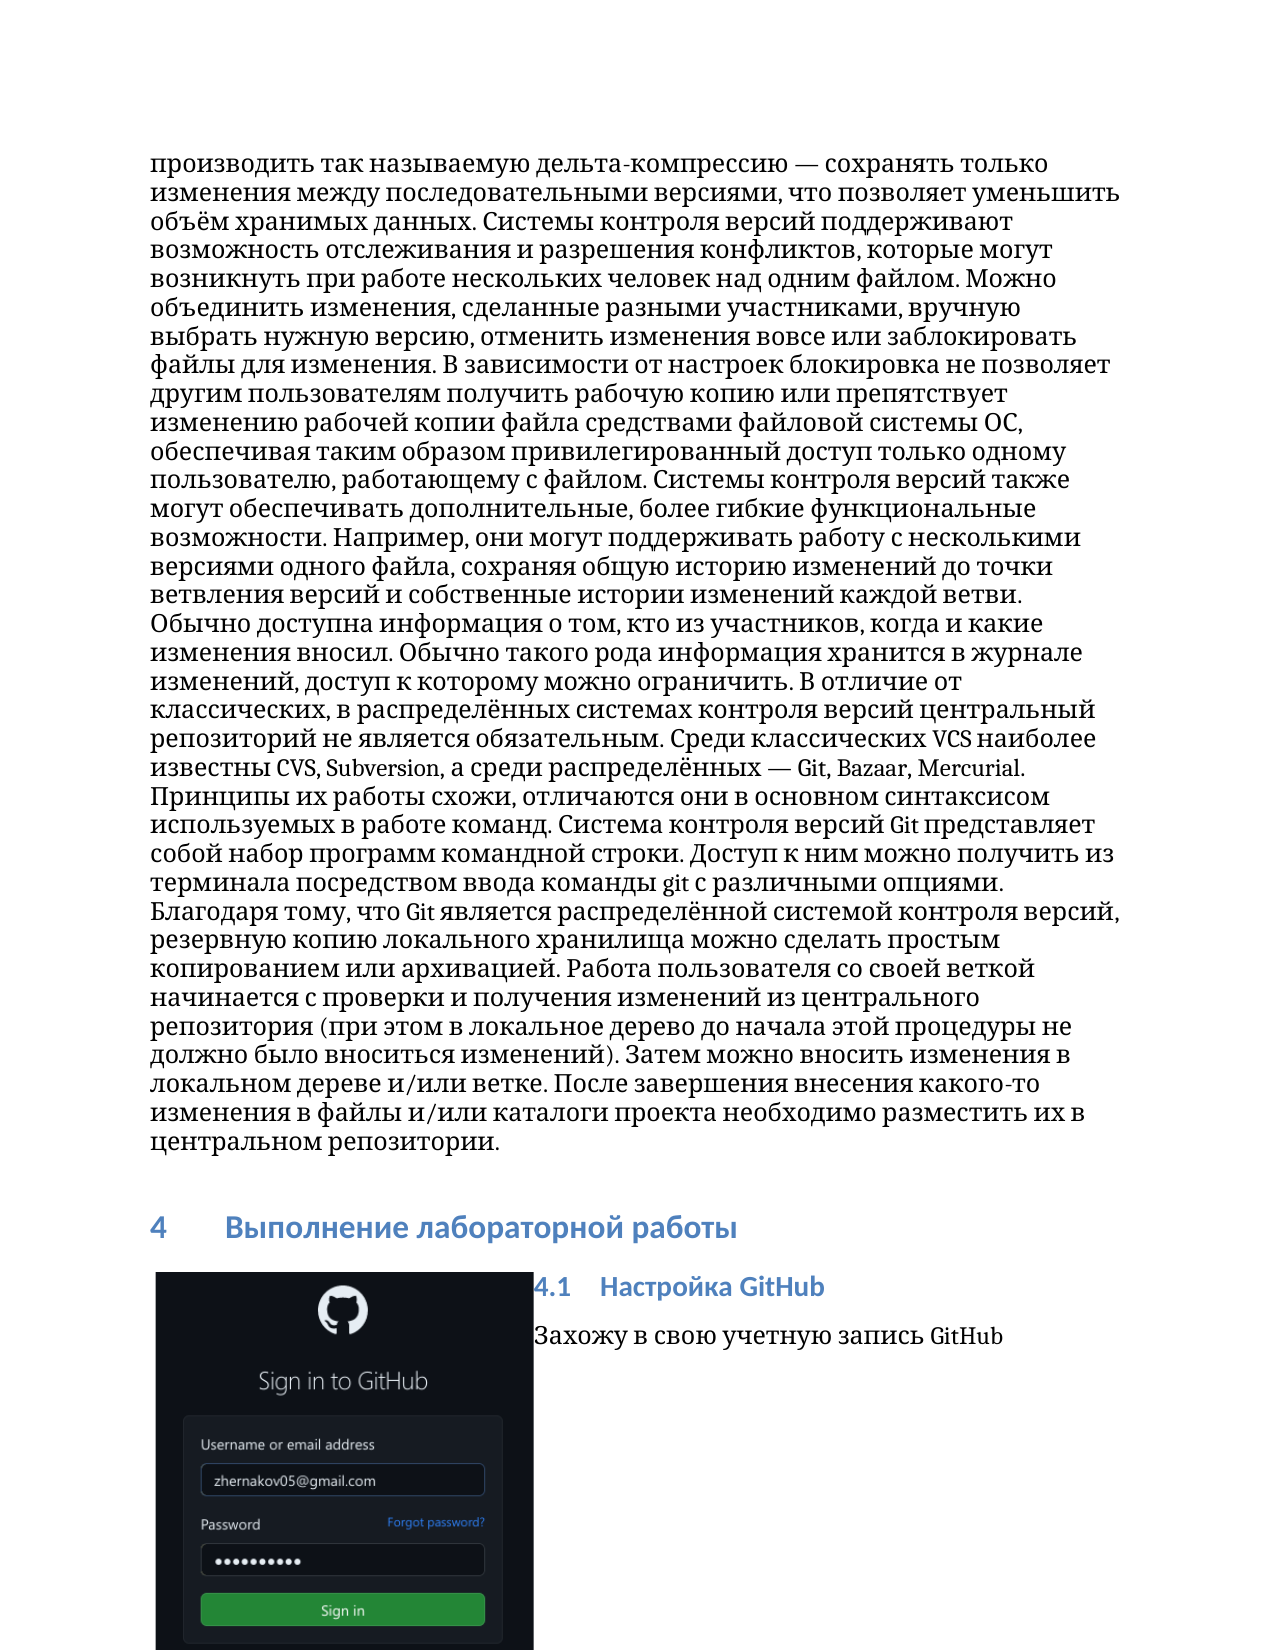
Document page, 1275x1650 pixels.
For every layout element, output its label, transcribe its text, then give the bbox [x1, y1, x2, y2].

subtitle 4 Выполнение лабораторной работы [150, 1206, 1125, 1247]
text Захожу в свою учетную запись GitHub [534, 1322, 1125, 1351]
text производить так называемую дельта-компрессию — сохранять только изменения между последовательными версиями, что позволяет уменьшить объём хранимых данных. Системы контроля версий поддерживают возможность отслеживания и разрешения конфликтов, которые могут возникнуть при работе нескольких человек над одним файлом. Можно объединить изменения, сделанные разными участниками, вручную выбрать нужную версию, отменить изменения вовсе или заблокировать файлы для изменения. В зависимости от настроек блокировка не позволяет другим пользователям получить рабочую копию или препятствует изменению рабочей копии файла средствами файловой системы ОС, обеспечивая таким образом привилегированный доступ только одному пользователю, работающему с файлом. Системы контроля версий также могут обеспечивать дополнительные, более гибкие функциональные возможности. Например, они могут поддерживать работу с несколькими версиями одного файла, сохраняя общую историю изменений до точки ветвления версий и собственные истории изменений каждой ветви. Обычно доступна информация о том, кто из участников, когда и какие изменения вносил. Обычно такого рода информация хранится в журнале изменений, доступ к которому можно ограничить. В отличие от классических, в распределённых системах контроля версий центральный репозиторий не является обязательным. Среди классических VCS наиболее известны CVS, Subversion, а среди распределённых — Git, Bazaar, Mercurial. Принципы их работы схожи, отличаются они в основном синтаксисом используемых в работе команд. Система контроля версий Git представляет собой набор программ командной строки. Доступ к ним можно получить из терминала посредством ввода команды git с различными опциями. Благодаря тому, что Git является распределённой системой контроля версий, резервную копию локального хранилища можно сделать простым копированием или архивацией. Работа пользователя со своей веткой начинается с проверки и получения изменений из центрального репозитория (при этом в локальное дерево до начала этой процедуры не должно было вноситься изменений). Затем можно вносить изменения в локальном дереве и/или ветке. После завершения внесения какого-то изменения в файлы и/или каталоги проекта необходимо разместить их в центральном репозитории. [150, 150, 1125, 1156]
subtitle 4.1 Настройка GitHub [150, 1268, 1125, 1303]
picture [155, 1272, 534, 1650]
